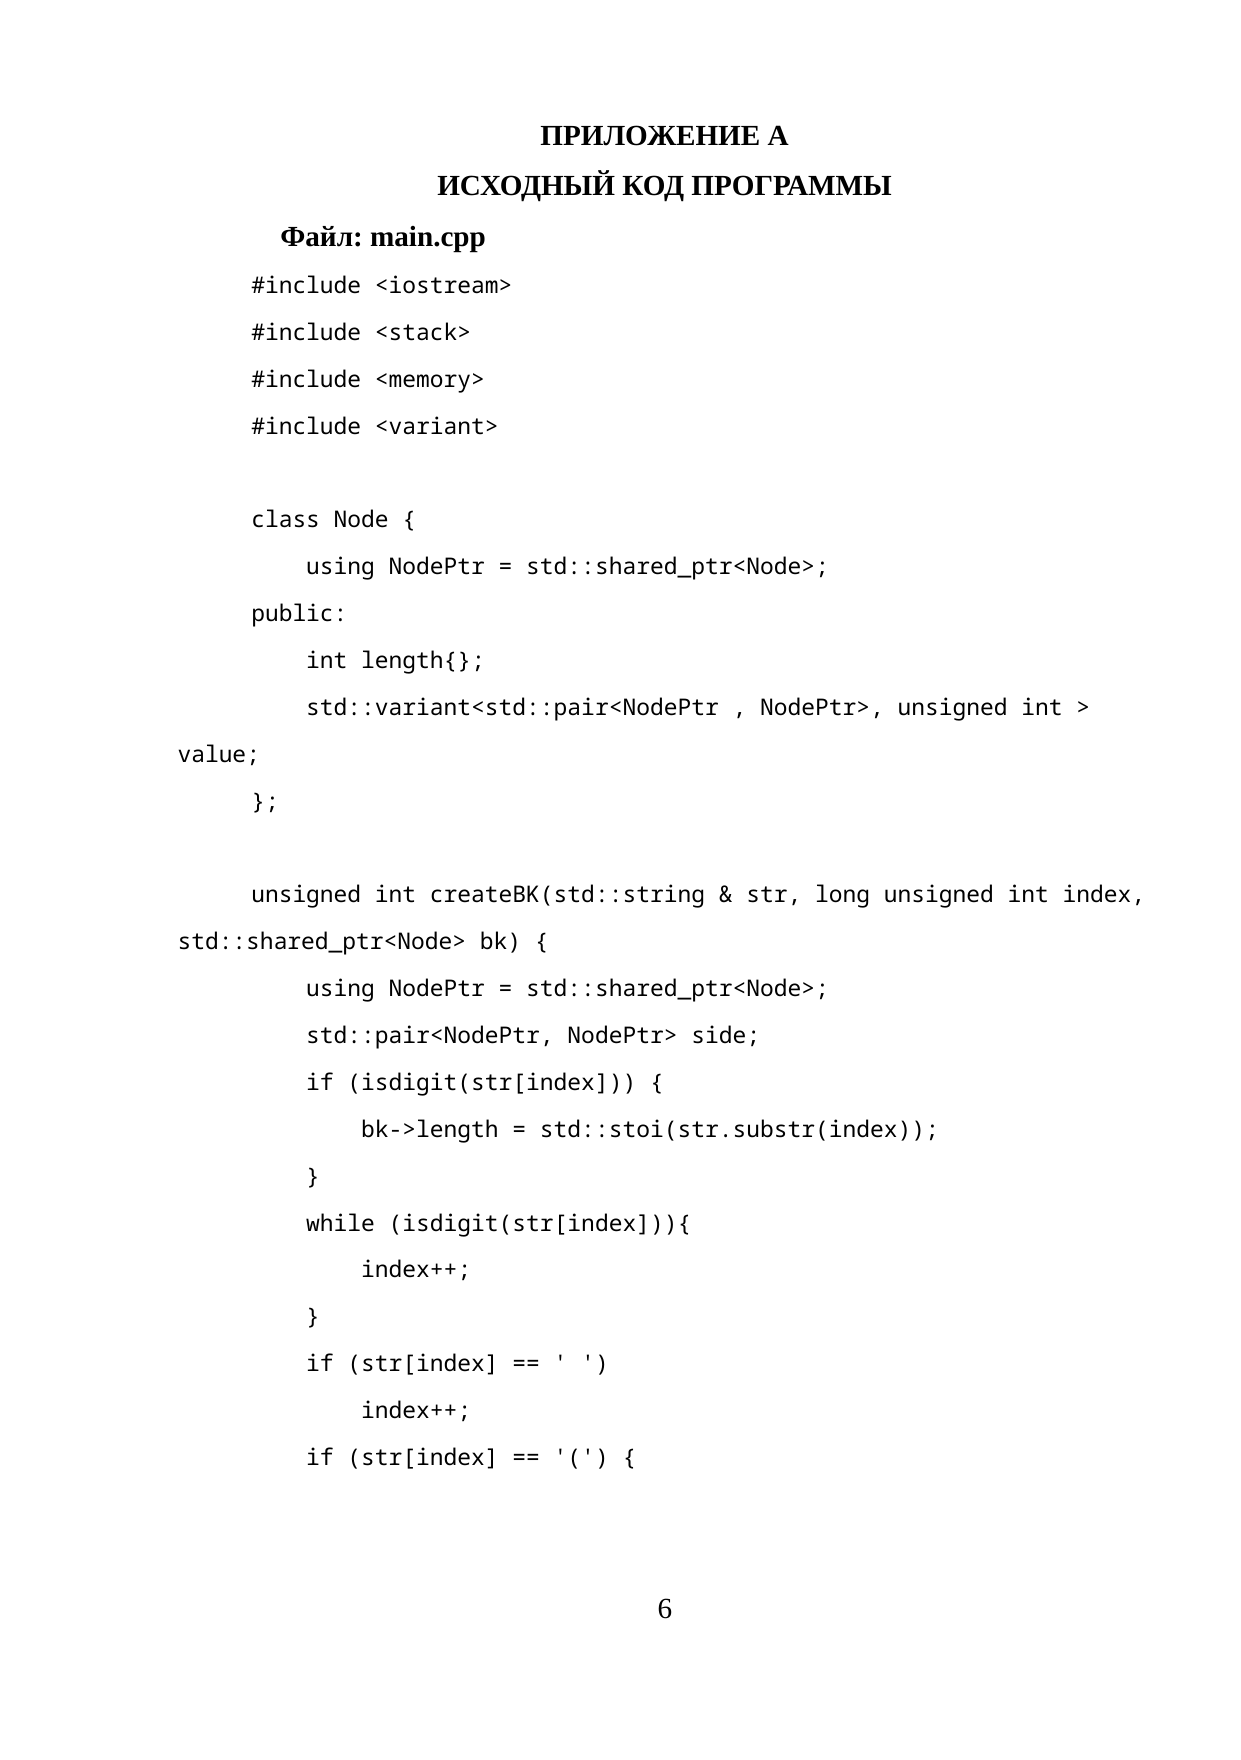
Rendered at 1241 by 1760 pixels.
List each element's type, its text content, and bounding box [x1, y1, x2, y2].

text if (str[index] == ' ') [177, 1347, 1152, 1378]
subtitle Приложение А Исходный код программы [177, 118, 1152, 202]
text std::pair<NodePtr, NodePtr> side; [177, 1019, 1152, 1050]
text #include <memory> [177, 363, 1152, 394]
text index++; [177, 1253, 1152, 1285]
text public: [177, 597, 1152, 628]
text #include <stack> [177, 316, 1152, 347]
text class Node { [177, 503, 1152, 535]
text bk->length = std::stoi(str.substr(index)); [177, 1113, 1152, 1144]
text } [177, 1160, 1152, 1191]
text int length{}; [177, 644, 1152, 675]
text using NodePtr = std::shared_ptr<Node>; [177, 550, 1152, 582]
text index++; [177, 1394, 1152, 1425]
text #include <iostream> [177, 269, 1152, 300]
text while (isdigit(str[index])){ [177, 1207, 1152, 1238]
text } [177, 1300, 1152, 1332]
text unsigned int createBK(std::string & str, long unsigned int index, std::shared_ptr<Node> bk) { [177, 878, 1152, 957]
text std::variant<std::pair<NodePtr , NodePtr>, unsigned int > value; [177, 691, 1152, 769]
text using NodePtr = std::shared_ptr<Node>; [177, 972, 1152, 1003]
text }; [177, 785, 1152, 816]
text Файл: main.cpp [177, 219, 1152, 252]
text if (isdigit(str[index])) { [177, 1066, 1152, 1097]
text if (str[index] == '(') { [177, 1441, 1152, 1472]
text #include <variant> [177, 410, 1152, 441]
